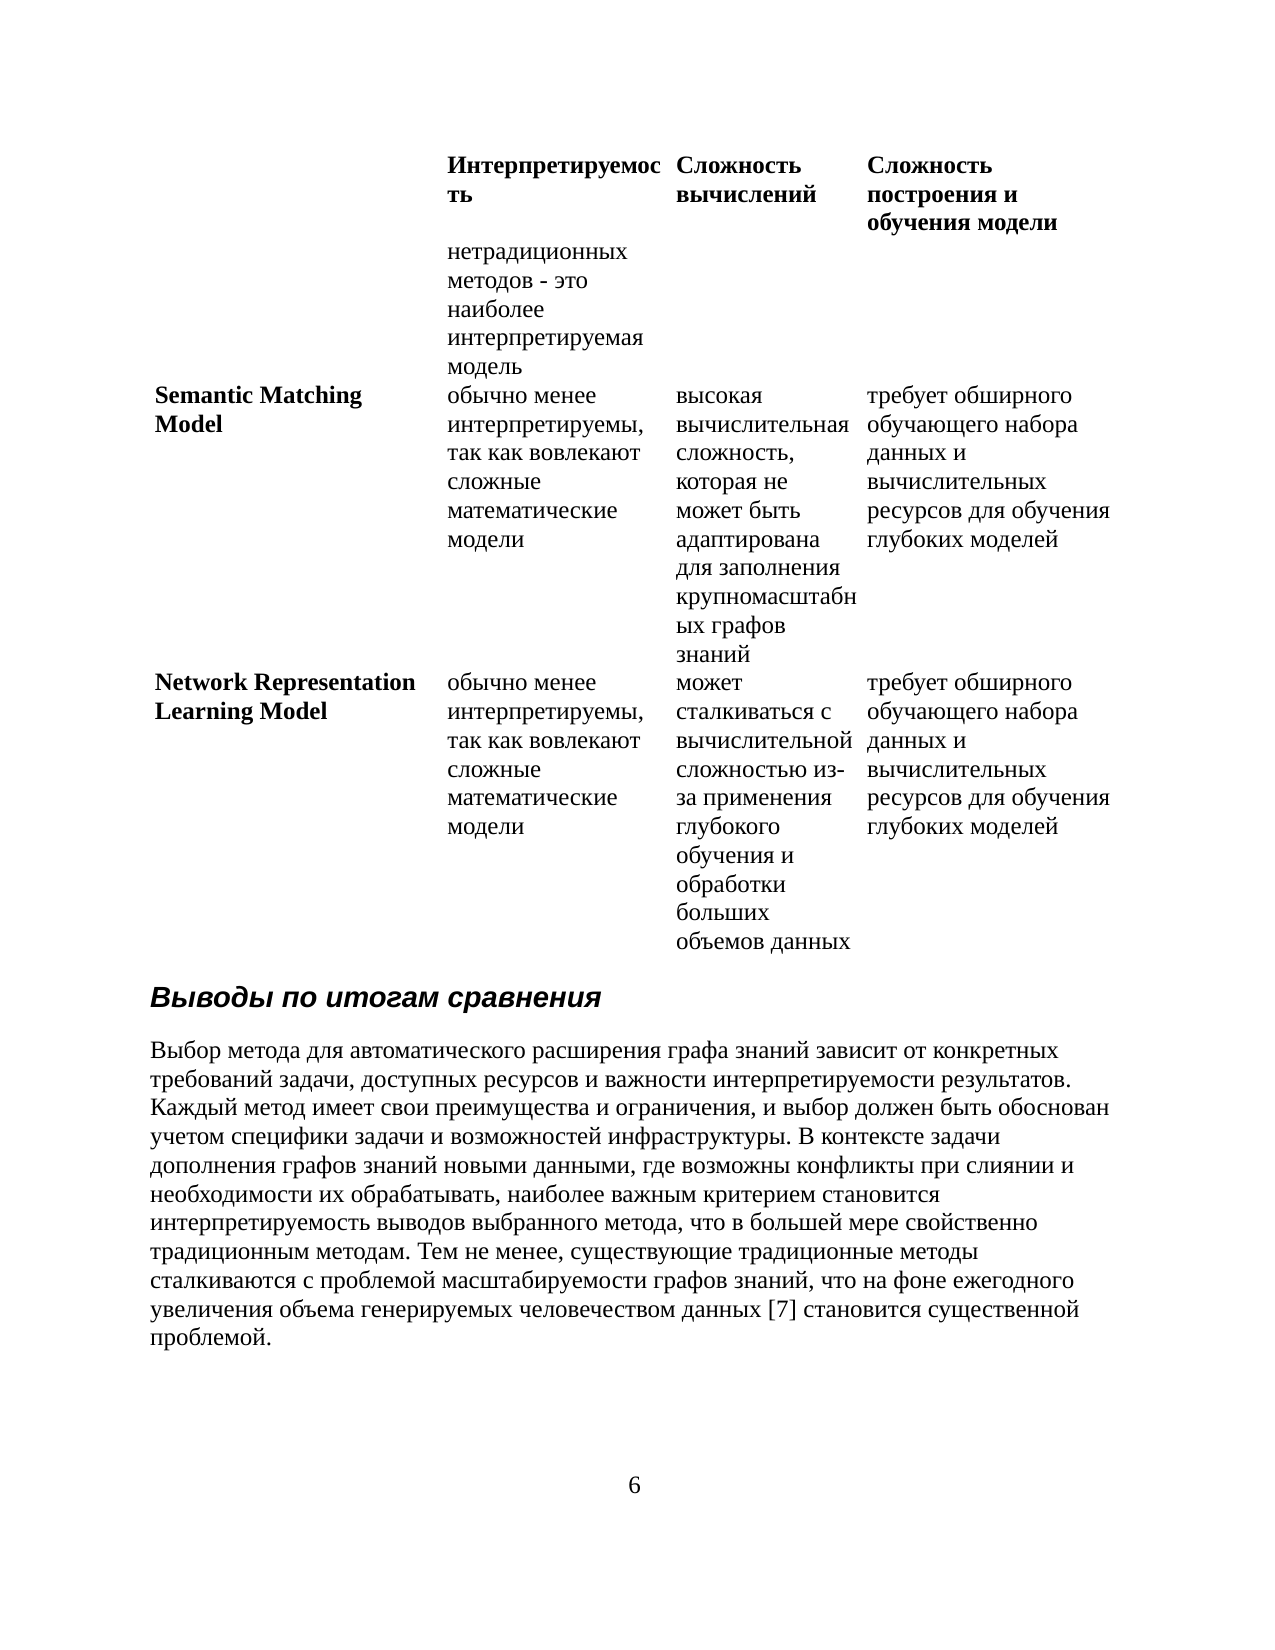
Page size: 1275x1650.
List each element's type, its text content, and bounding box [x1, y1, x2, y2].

table_cell [150, 236, 442, 380]
table_header [150, 150, 442, 236]
table_cell обычно менее интерпретируемы, так как вовлекают сложные математические модели [443, 380, 671, 667]
table_cell Network Representation Learning Model [150, 668, 442, 955]
table_cell Semantic Matching Model [150, 380, 442, 667]
table_cell [671, 236, 862, 380]
table_header Сложность построения и обучения модели [863, 150, 1125, 236]
table_header Сложность вычислений [671, 150, 862, 236]
table_cell требует обширного обучающего набора данных и вычислительных ресурсов для обучения глубоких моделей [863, 668, 1125, 955]
table_header Интерпретируемость [443, 150, 671, 236]
table_cell [863, 236, 1125, 380]
subtitle Выводы по итогам сравнения [150, 980, 1125, 1013]
table_cell может сталкиваться с вычислительной сложностью из-за применения глубокого обучения и обработки больших объемов данных [671, 668, 862, 955]
table_cell высокая вычислительная сложность, которая не может быть адаптирована для заполнения крупномасштабных графов знаний [671, 380, 862, 667]
table_cell требует обширного обучающего набора данных и вычислительных ресурсов для обучения глубоких моделей [863, 380, 1125, 667]
table_cell нетрадиционных методов - это наиболее интерпретируемая модель [443, 236, 671, 380]
text Выбор метода для автоматического расширения графа знаний зависит от конкретных требований задачи, доступных ресурсов и важности интерпретируемости результатов. Каждый метод имеет свои преимущества и ограничения, и выбор должен быть обоснован учетом специфики задачи и возможностей инфраструктуры. В контексте задачи дополнения графов знаний новыми данными, где возможны конфликты при слиянии и необходимости их обрабатывать, наиболее важным критерием становится интерпретируемость выводов выбранного метода, что в большей мере свойственно традиционным методам. Тем не менее, существующие традиционные методы сталкиваются с проблемой масштабируемости графов знаний, что на фоне ежегодного увеличения объема генерируемых человечеством данных [7] становится существенной проблемой. [150, 1035, 1125, 1351]
table_cell обычно менее интерпретируемы, так как вовлекают сложные математические модели [443, 668, 671, 955]
